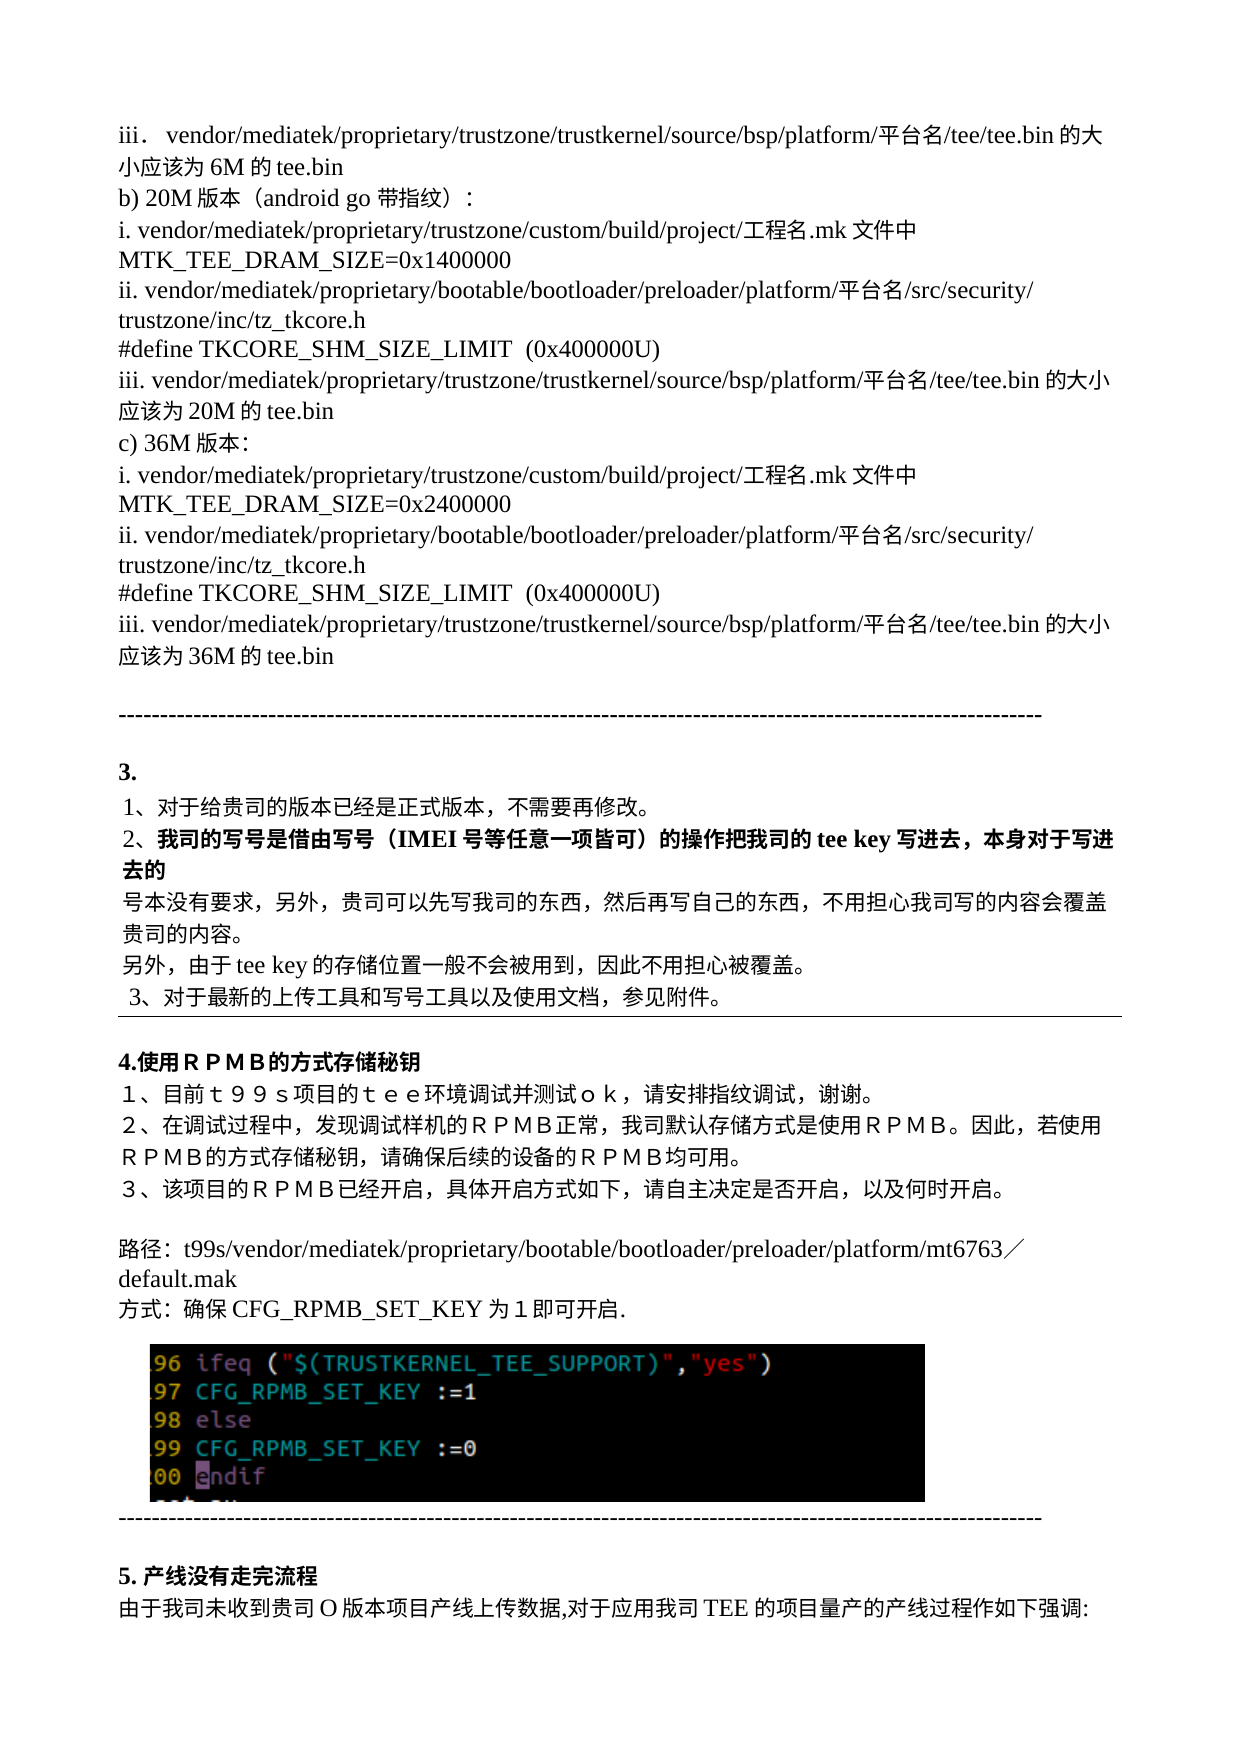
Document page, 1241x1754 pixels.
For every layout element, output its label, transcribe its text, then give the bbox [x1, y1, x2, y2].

picture [149, 1344, 925, 1502]
text 由于我司未收到贵司O版本项目产线上传数据,对于应用我司TEE的项目量产的产线过程作如下强调: [118, 1591, 1122, 1623]
text --------------------------------------------------------------------------------------------------------------- [118, 1497, 1122, 1531]
text 4.使用ＲＰＭＢ的方式存储秘钥 [118, 1045, 1122, 1077]
text １、目前ｔ９９ｓ项目的ｔｅｅ环境调试并测试ｏｋ，请安排指纹调试，谢谢。 ２、在调试过程中，发现调试样机的ＲＰＭＢ正常，我司默认存储方式是使用ＲＰＭＢ。因此，若使用ＲＰＭＢ的方式存储秘钥，请确保后续的设备的ＲＰＭＢ均可用。 ３、该项目的ＲＰＭＢ已经开启，具体开启方式如下，请自主决定是否开启，以及何时开启。 路径：t99s/vendor/mediatek/proprietary/bootable/bootloader/preloader/platform/mt6763／default.mak 方式：确保CFG_RPMB_SET_KEY为１即可开启. [118, 1077, 1122, 1324]
text 3. [118, 757, 1122, 786]
text 5. 产线没有走完流程 [118, 1559, 1122, 1591]
text --------------------------------------------------------------------------------------------------------------- [118, 699, 1122, 757]
text iii． vendor/mediatek/proprietary/trustzone/trustkernel/source/bsp/platform/平台名/tee/tee.bin的大小应该为6M的tee.bin b) 20M版本（android go 带指纹）： i. vendor/mediatek/proprietary/trustzone/custom/build/project/工程名.mk文件中MTK_TEE_DRAM_SIZE=0x1400000 ii. vendor/mediatek/proprietary/bootable/bootloader/preloader/platform/平台名/src/security/trustzone/inc/tz_tkcore.h #define TKCORE_SHM_SIZE_LIMIT (0x400000U) iii. vendor/mediatek/proprietary/trustzone/trustkernel/source/bsp/platform/平台名/tee/tee.bin的大小应该为20M的tee.bin c) 36M版本： i. vendor/mediatek/proprietary/trustzone/custom/build/project/工程名.mk文件中MTK_TEE_DRAM_SIZE=0x2400000 ii. vendor/mediatek/proprietary/bootable/bootloader/preloader/platform/平台名/src/security/trustzone/inc/tz_tkcore.h #define TKCORE_SHM_SIZE_LIMIT (0x400000U) iii. vendor/mediatek/proprietary/trustzone/trustkernel/source/bsp/platform/平台名/tee/tee.bin的大小应该为36M的tee.bin [118, 118, 1122, 671]
text 1、对于给贵司的版本已经是正式版本，不需要再修改。 2、我司的写号是借由写号（IMEI号等任意一项皆可）的操作把我司的tee key写进去，本身对于写进去的 号本没有要求，另外，贵司可以先写我司的东西，然后再写自己的东西，不用担心我司写的内容会覆盖贵司的内容。 另外，由于tee key的存储位置一般不会被用到，因此不用担心被覆盖。 3、对于最新的上传工具和写号工具以及使用文档，参见附件。 [118, 786, 1122, 1016]
